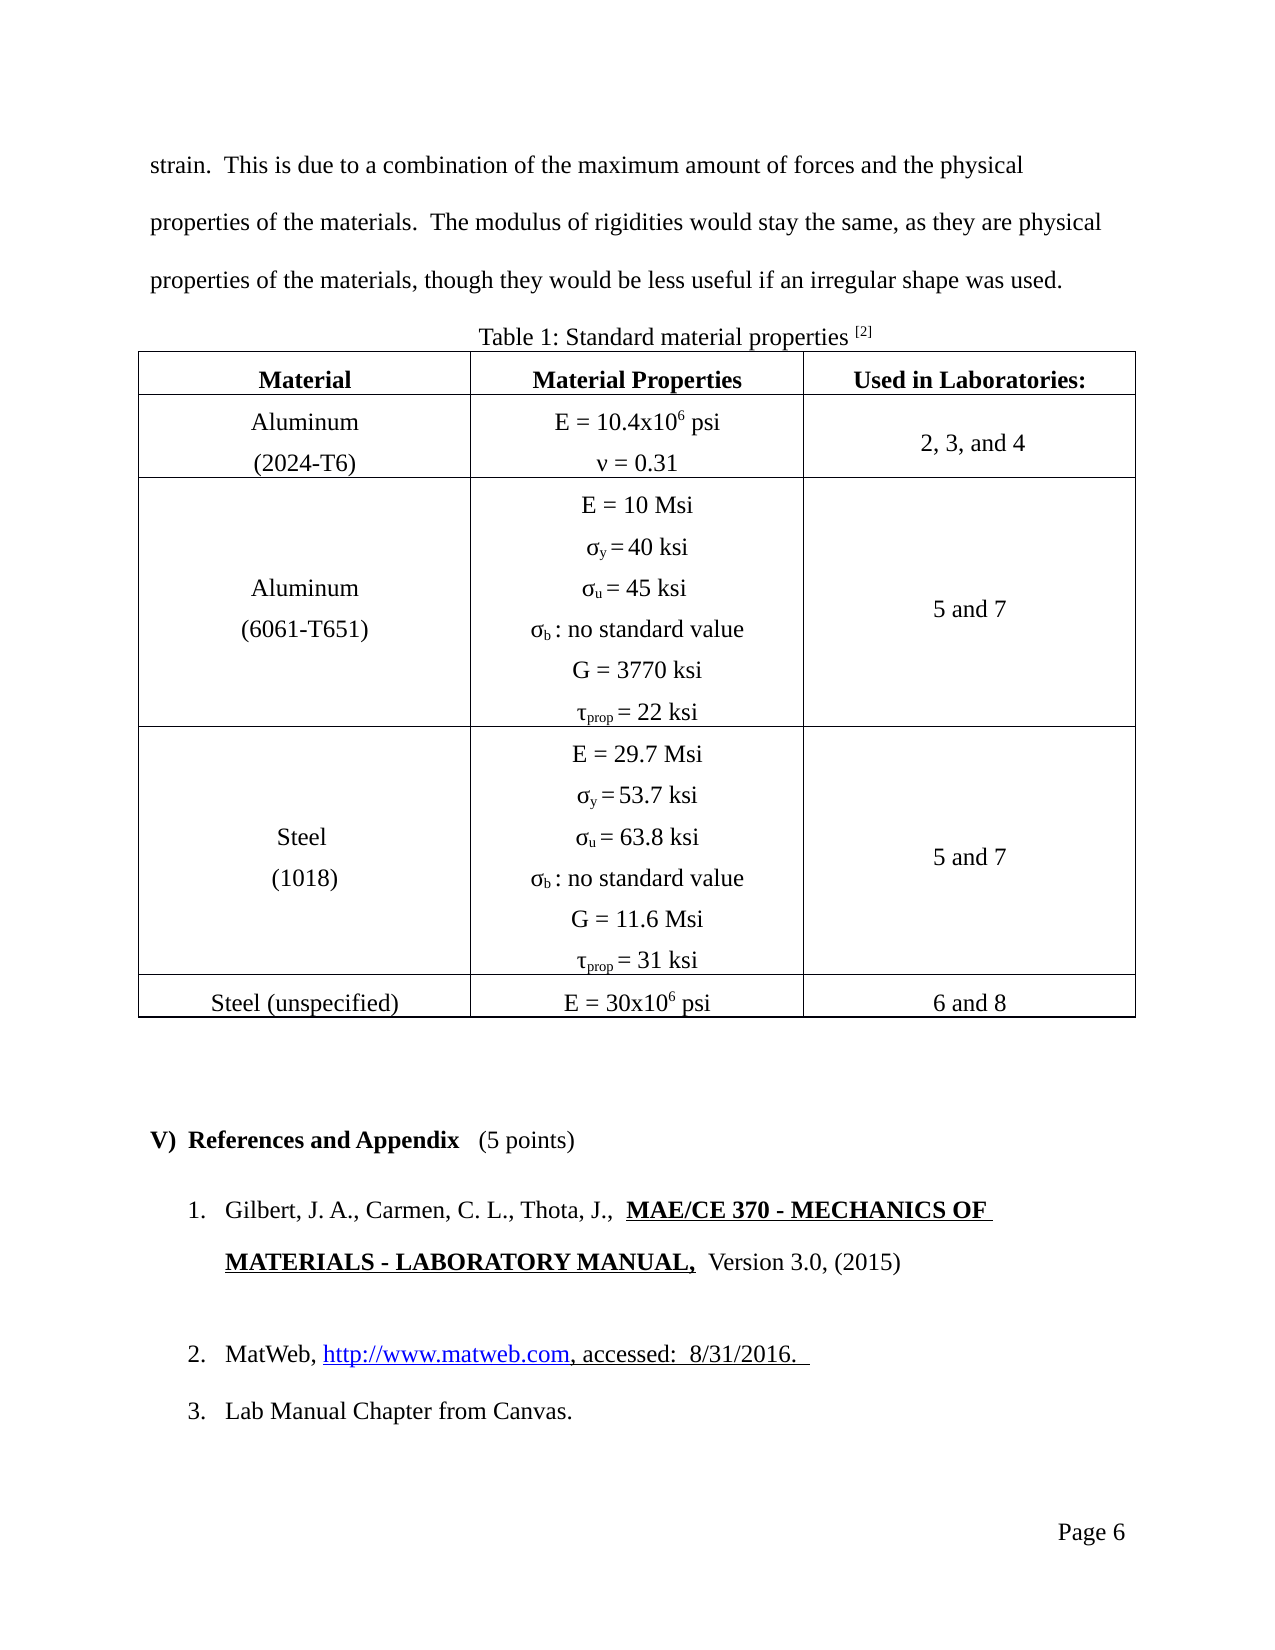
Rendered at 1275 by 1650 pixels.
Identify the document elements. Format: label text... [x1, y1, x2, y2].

table_cell Aluminum (2024-T6) [139, 395, 470, 477]
table_cell 6 and 8 [804, 975, 1135, 1016]
table_cell E = 10.4x106 psi ν = 0.31 [471, 395, 803, 477]
table_cell 5 and 7 [804, 478, 1135, 726]
text Table 1: Standard material properties [2] [150, 322, 1125, 351]
text strain. This is due to a combination of the maximum amount of forces and the physical properties of the materials. The modulus of rigidities would stay the same, as they are physical properties of the materials, though they would be less useful if an irregular shape was used. [150, 150, 1125, 294]
table_cell Steel (1018) [139, 727, 470, 974]
table_header Used in Laboratories: [804, 352, 1135, 393]
table_cell E = 29.7 Msi σy = 53.7 ksi σu = 63.8 ksi σb : no standard value G = 11.6 Msi τprop = 31 ksi [471, 727, 803, 974]
table_cell Aluminum (6061-T651) [139, 478, 470, 726]
list MatWeb, http://www.matweb.com, accessed: 8/31/2016. [187, 1339, 1125, 1367]
list Lab Manual Chapter from Canvas. [187, 1396, 1125, 1425]
list Gilbert, J. A., Carmen, C. L., Thota, J., MAE/CE 370 - MECHANICS OF MATERIALS - LABORATORY MANUAL, Version 3.0, (2015) [187, 1195, 1125, 1281]
table_cell 2, 3, and 4 [804, 395, 1135, 477]
table_header Material Properties [471, 352, 803, 393]
table_cell 5 and 7 [804, 727, 1135, 974]
table_cell Steel (unspecified) [139, 975, 470, 1016]
table_cell E = 30x106 psi [471, 975, 803, 1016]
table_cell E = 10 Msi σy = 40 ksi σu = 45 ksi σb : no standard value G = 3770 ksi τprop = 22 ksi [471, 478, 803, 726]
table_header Material [139, 352, 470, 393]
subtitle V) References and Appendix (5 points) [150, 1125, 1125, 1154]
